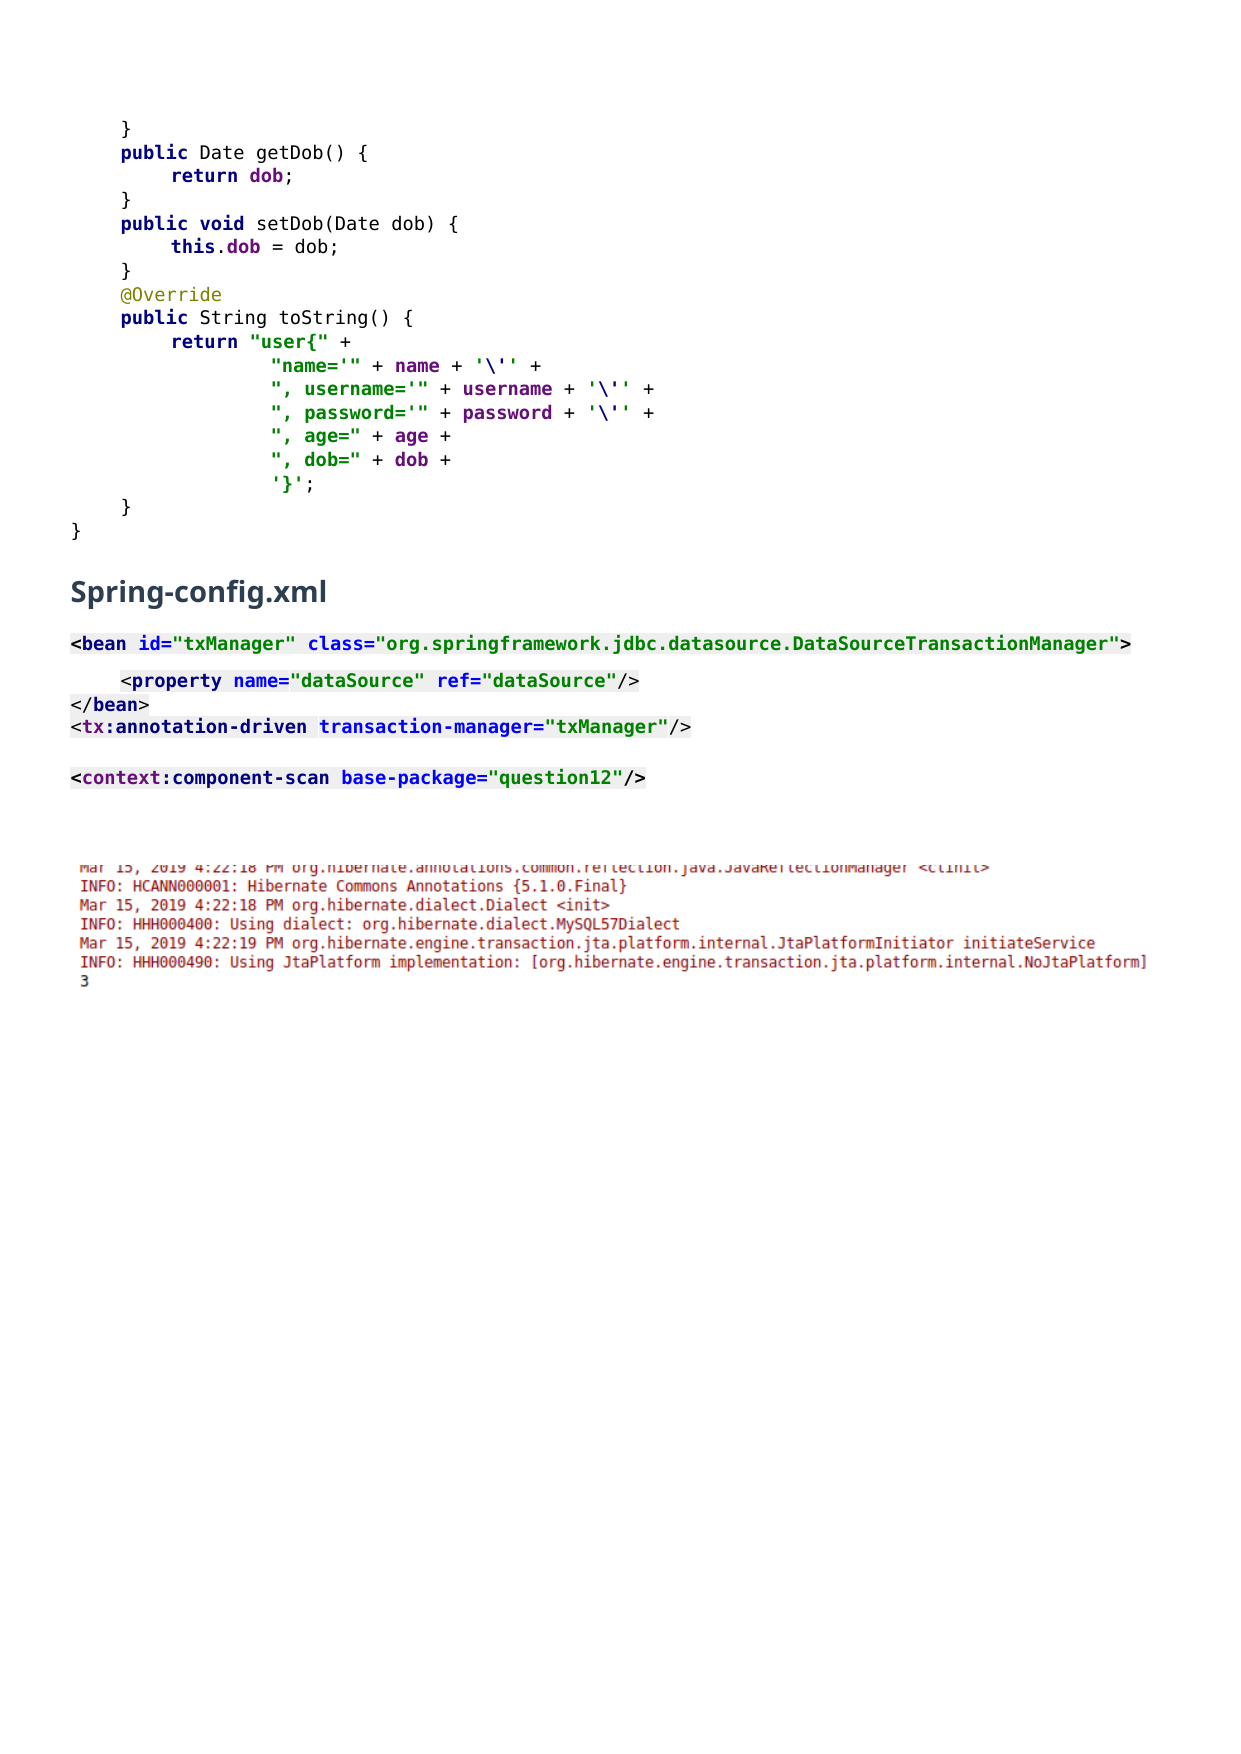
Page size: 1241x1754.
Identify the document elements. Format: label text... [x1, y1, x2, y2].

text ", username='" + username + '\'' + [70, 378, 1181, 402]
text return "user{" + [70, 331, 1181, 354]
text <property name="dataSource" ref="dataSource"/> [70, 670, 1181, 694]
text } [70, 118, 1181, 142]
text public Date getDob() { [70, 142, 1181, 165]
text public void setDob(Date dob) { [70, 213, 1181, 236]
text "name='" + name + '\'' + [70, 354, 1181, 378]
text } [70, 496, 1181, 520]
text @Override [70, 284, 1181, 307]
text <bean id="txManager" class="org.springframework.jdbc.datasource.DataSourceTransactionManager"> [70, 633, 1181, 654]
text ", password='" + password + '\'' + [70, 402, 1181, 426]
text } [70, 260, 1181, 284]
text <context:component-scan base-package="question12"/> [70, 767, 1181, 789]
text return dob; [70, 165, 1181, 189]
text this.dob = dob; [70, 236, 1181, 260]
text <tx:annotation-driven transaction-manager="txManager"/> [70, 716, 1181, 738]
text } [70, 189, 1181, 213]
text ", dob=" + dob + [70, 449, 1181, 473]
text public String toString() { [70, 307, 1181, 331]
text </bean> [70, 694, 1181, 716]
text } [70, 520, 1181, 542]
text Spring-config.xml [70, 571, 1181, 611]
text '}'; [70, 473, 1181, 496]
text ", age=" + age + [70, 426, 1181, 449]
picture [70, 865, 1181, 993]
